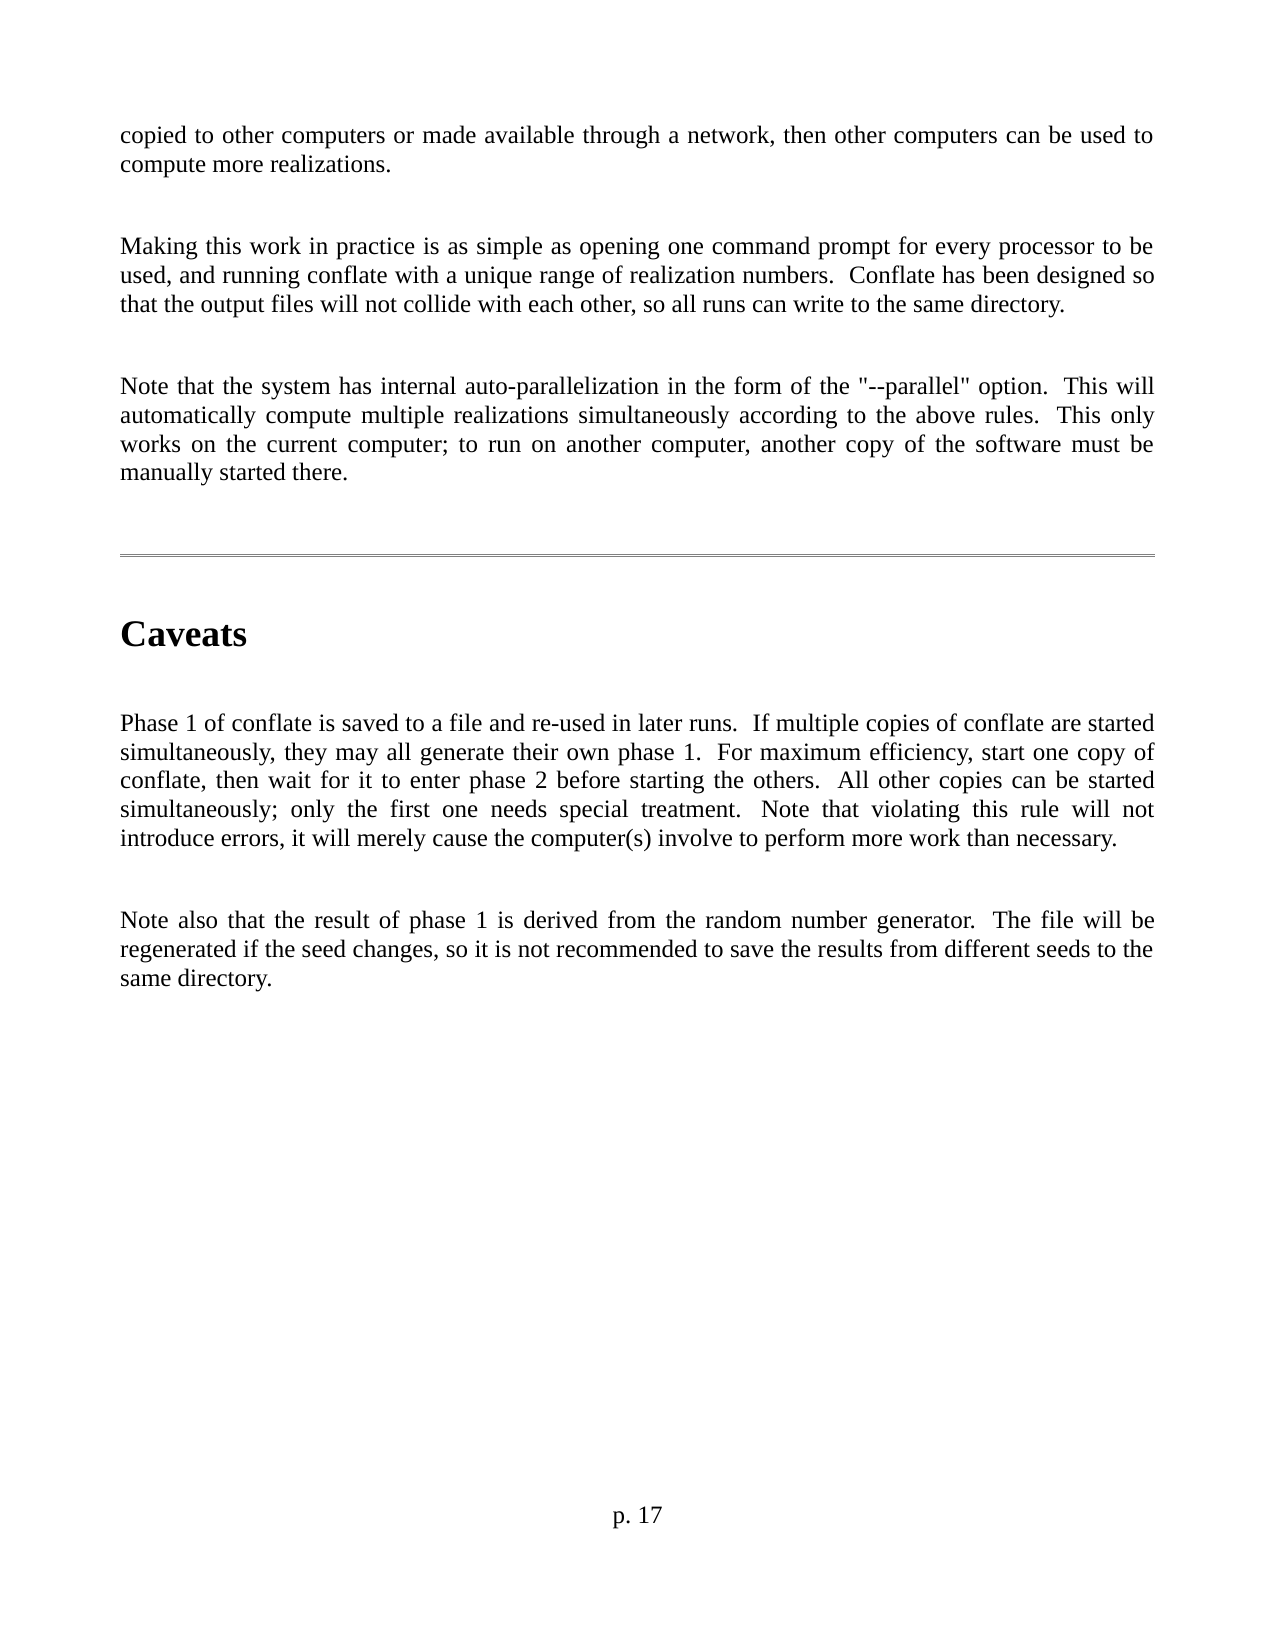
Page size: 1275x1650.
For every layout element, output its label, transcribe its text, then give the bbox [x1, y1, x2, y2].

subtitle Caveats [120, 611, 1155, 654]
text Note that the system has internal auto-parallelization in the form of the "--parallel" option. This will automatically compute multiple realizations simultaneously according to the above rules. This only works on the current computer; to run on another computer, another copy of the software must be manually started there. [120, 371, 1155, 486]
text Note also that the result of phase 1 is derived from the random number generator. The file will be regenerated if the seed changes, so it is not recommended to save the results from different seeds to the same directory. [120, 906, 1155, 992]
text copied to other computers or made available through a network, then other computers can be used to compute more realizations. [120, 120, 1155, 177]
text Making this work in practice is as simple as opening one command prompt for every processor to be used, and running conflate with a unique range of realization numbers. Conflate has been designed so that the output files will not collide with each other, so all runs can write to the same directory. [120, 231, 1155, 317]
text Phase 1 of conflate is saved to a file and re-used in later runs. If multiple copies of conflate are started simultaneously, they may all generate their own phase 1. For maximum efficiency, start one copy of conflate, then wait for it to enter phase 2 before starting the others. All other copies can be started simultaneously; only the first one needs special treatment. Note that violating this rule will not introduce errors, it will merely cause the computer(s) involve to perform more work than necessary. [120, 708, 1155, 852]
